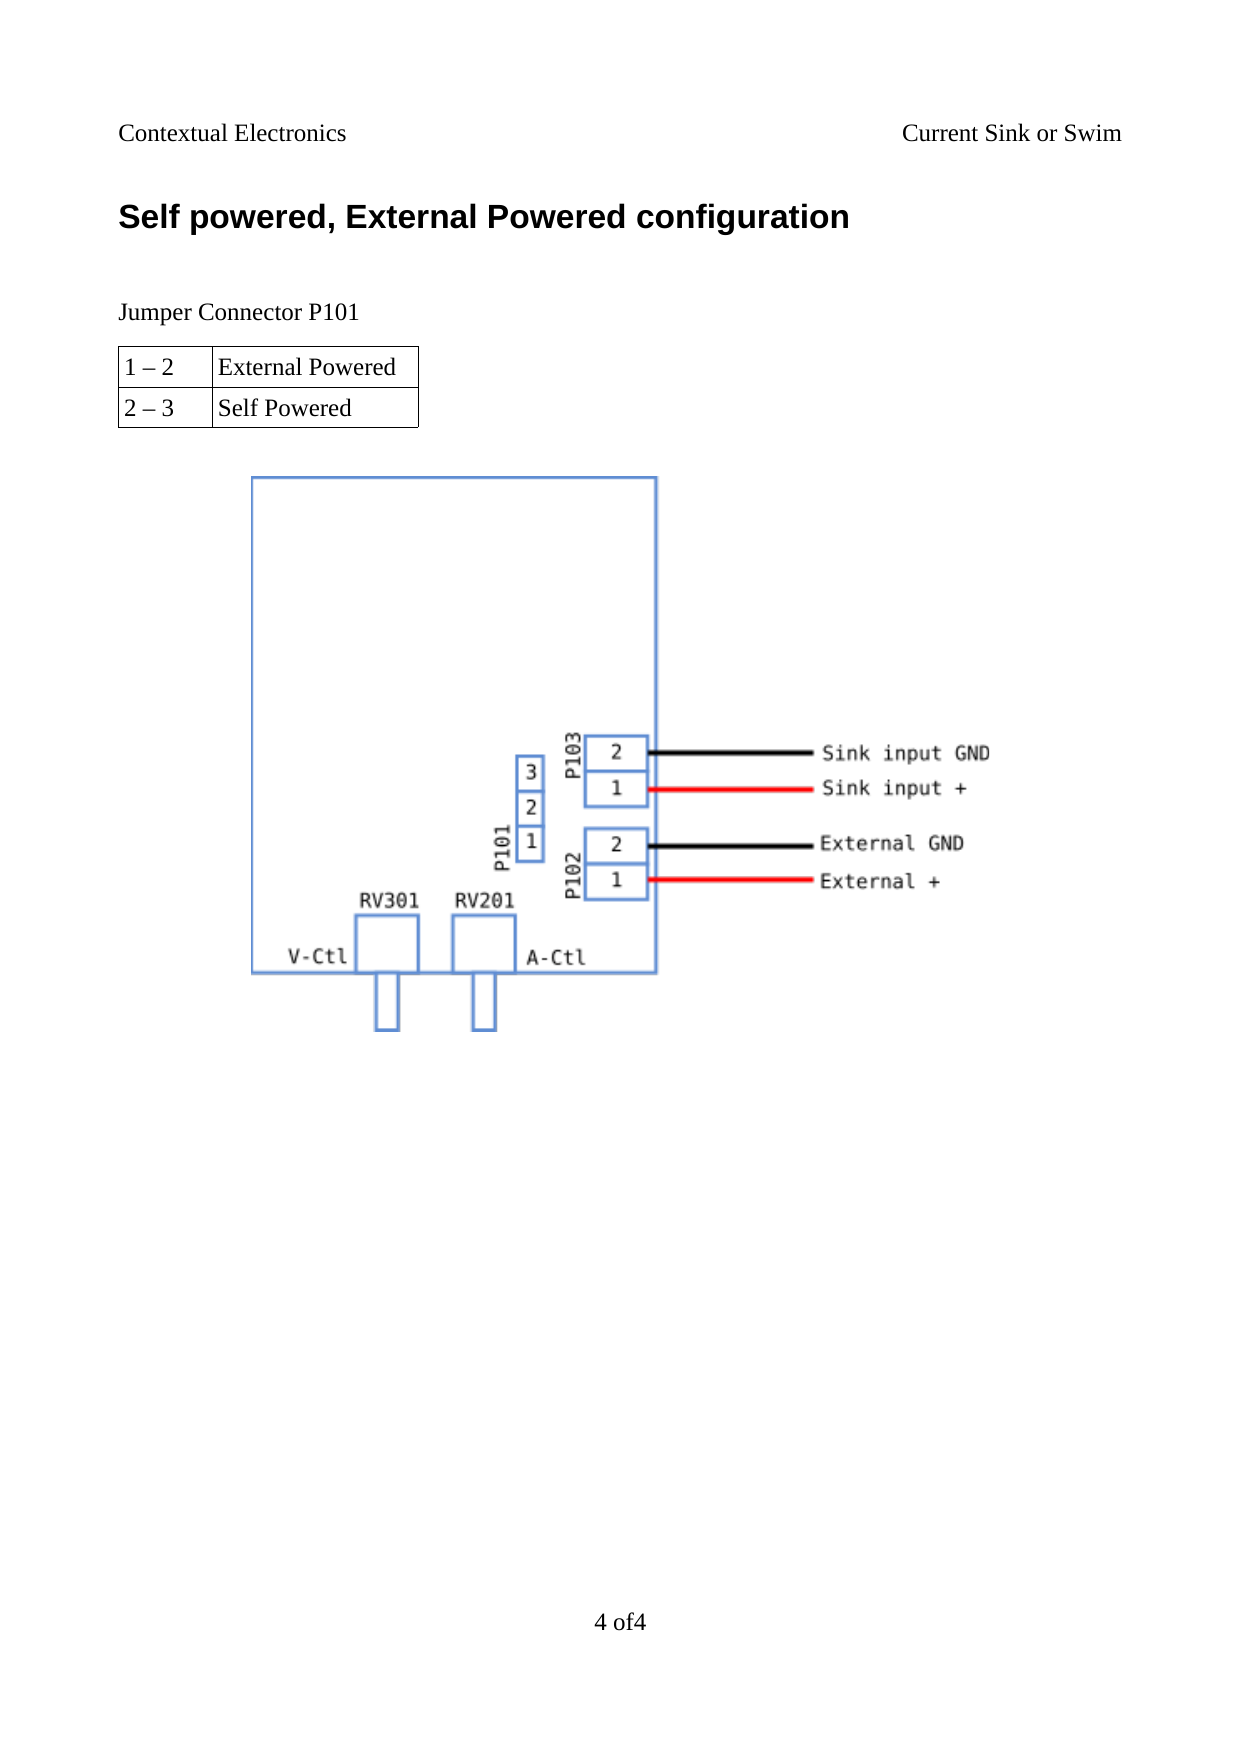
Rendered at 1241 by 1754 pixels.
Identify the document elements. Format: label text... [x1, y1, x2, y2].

picture [251, 476, 990, 1032]
subtitle Self powered, External Powered configuration [118, 197, 1122, 236]
table_header External Powered [213, 347, 418, 387]
table_header 1 – 2 [119, 347, 212, 387]
table_cell 2 – 3 [119, 388, 212, 427]
table_cell Self Powered [213, 388, 418, 427]
text Jumper Connector P101 [118, 297, 1122, 326]
